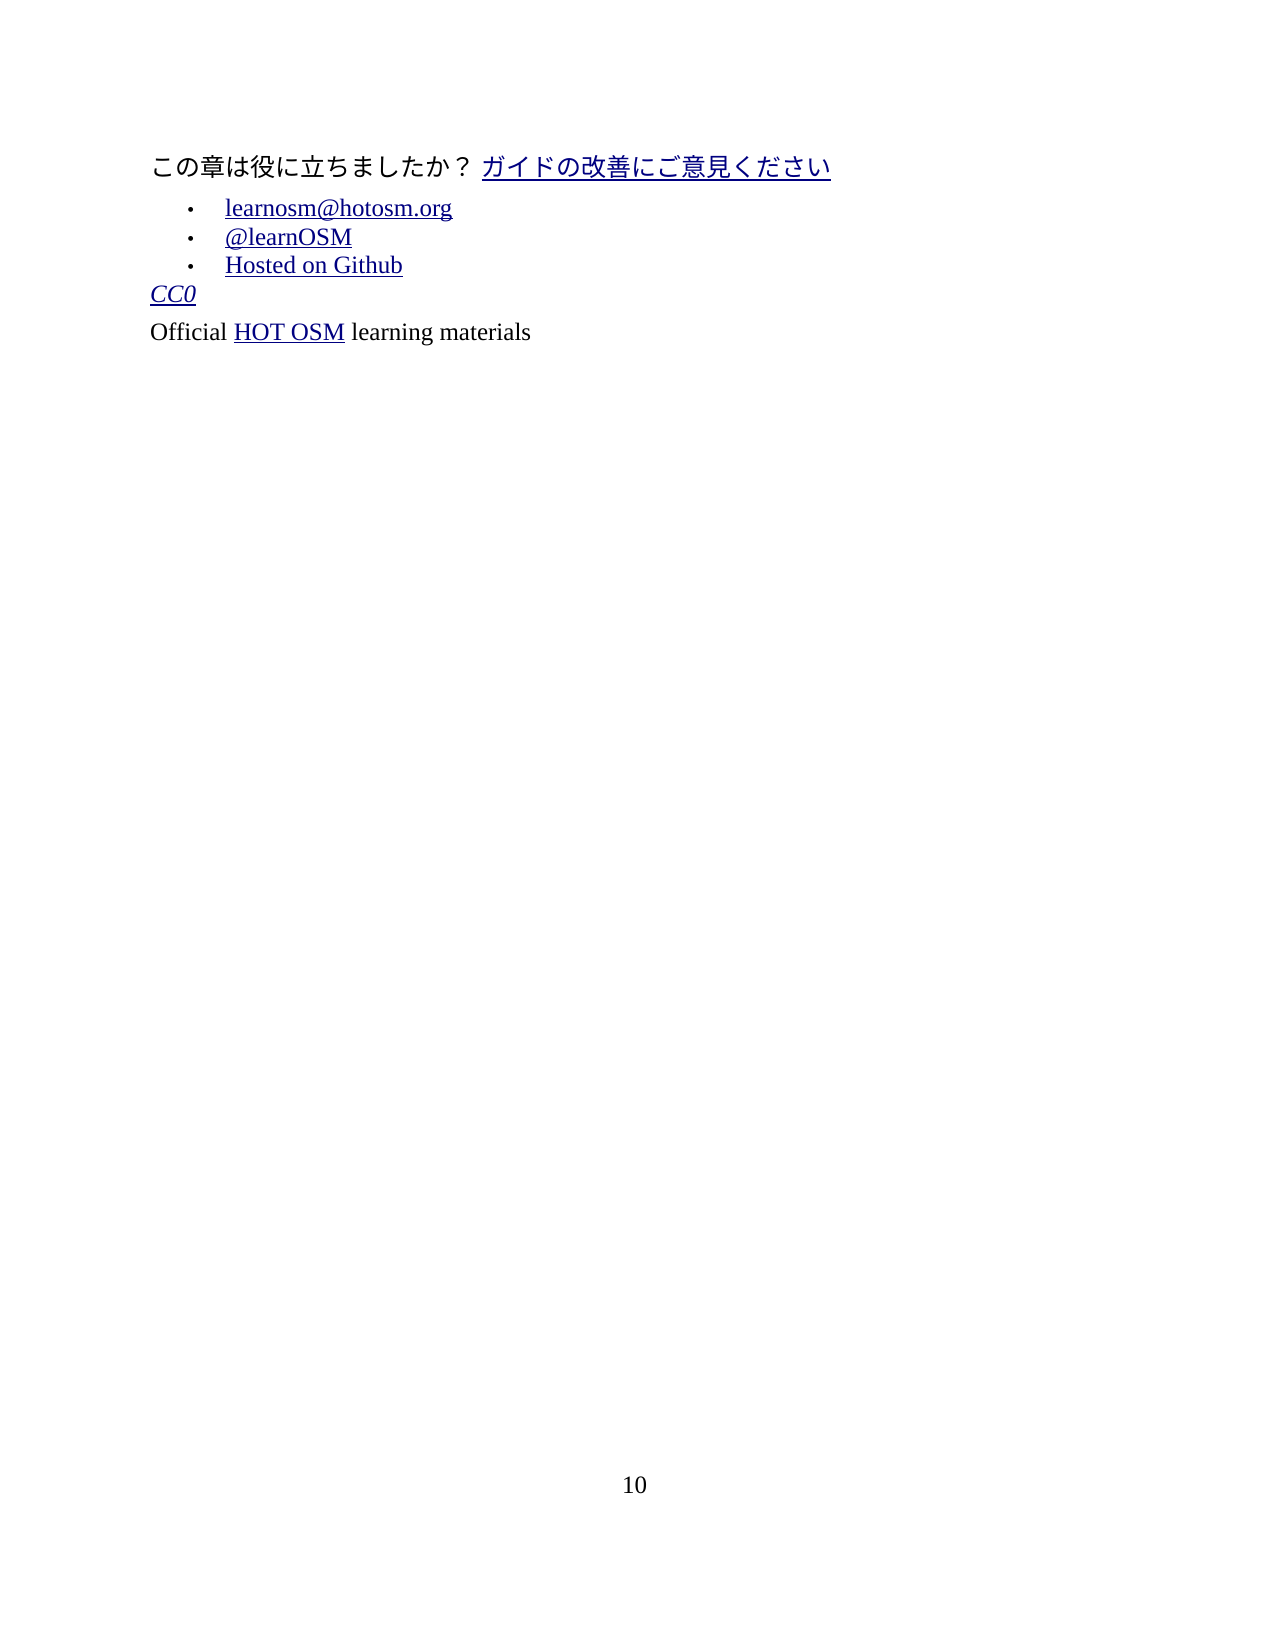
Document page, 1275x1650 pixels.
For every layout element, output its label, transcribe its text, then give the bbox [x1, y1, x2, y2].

text CC0 [150, 279, 1125, 308]
list @learnOSM [187, 222, 1125, 251]
text Official HOT OSM learning materials [150, 317, 1125, 346]
list learnosm@hotosm.org [187, 193, 1125, 222]
list Hosted on Github [187, 251, 1125, 279]
text この章は役に立ちましたか？ ガイドの改善にご意見ください [150, 150, 1125, 184]
